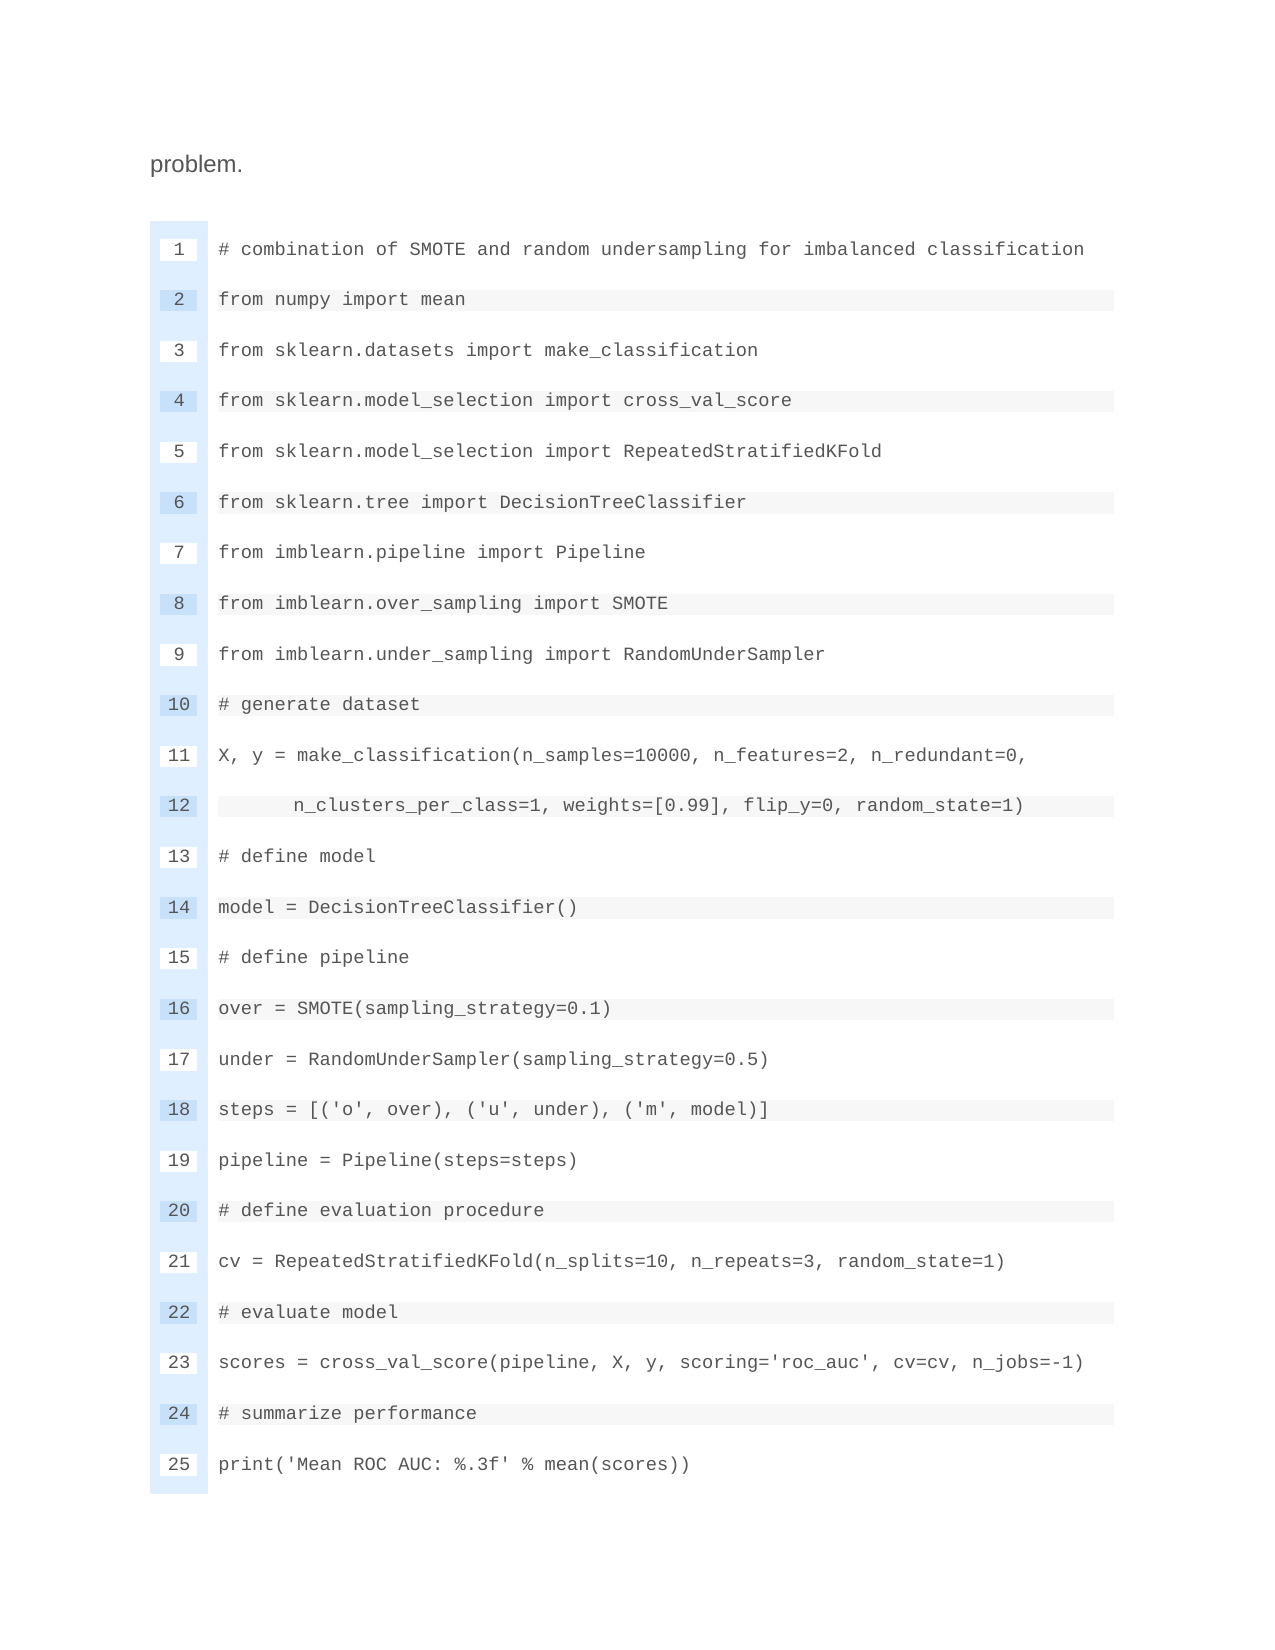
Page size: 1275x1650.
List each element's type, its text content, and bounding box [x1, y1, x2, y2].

table_header # combination of SMOTE and random undersampling for imbalanced classification from numpy import mean from sklearn.datasets import make_classification from sklearn.model_selection import cross_val_score from sklearn.model_selection import RepeatedStratifiedKFold from sklearn.tree import DecisionTreeClassifier from imblearn.pipeline import Pipeline from imblearn.over_sampling import SMOTE from imblearn.under_sampling import RandomUnderSampler # generate dataset X, y = make_classification(n_samples=10000, n_features=2, n_redundant=0, n_clusters_per_class=1, weights=[0.99], flip_y=0, random_state=1) # define model model = DecisionTreeClassifier() # define pipeline over = SMOTE(sampling_strategy=0.1) under = RandomUnderSampler(sampling_strategy=0.5) steps = [('o', over), ('u', under), ('m', model)] pipeline = Pipeline(steps=steps) # define evaluation procedure cv = RepeatedStratifiedKFold(n_splits=10, n_repeats=3, random_state=1) # evaluate model scores = cross_val_score(pipeline, X, y, scoring='roc_auc', cv=cv, n_jobs=-1) # summarize performance print('Mean ROC AUC: %.3f' % mean(scores)) [208, 221, 1125, 1494]
text problem. [150, 150, 1125, 178]
table_header 1 2 3 4 5 6 7 8 9 10 11 12 13 14 15 16 17 18 19 20 21 22 23 24 25 [150, 221, 208, 1494]
